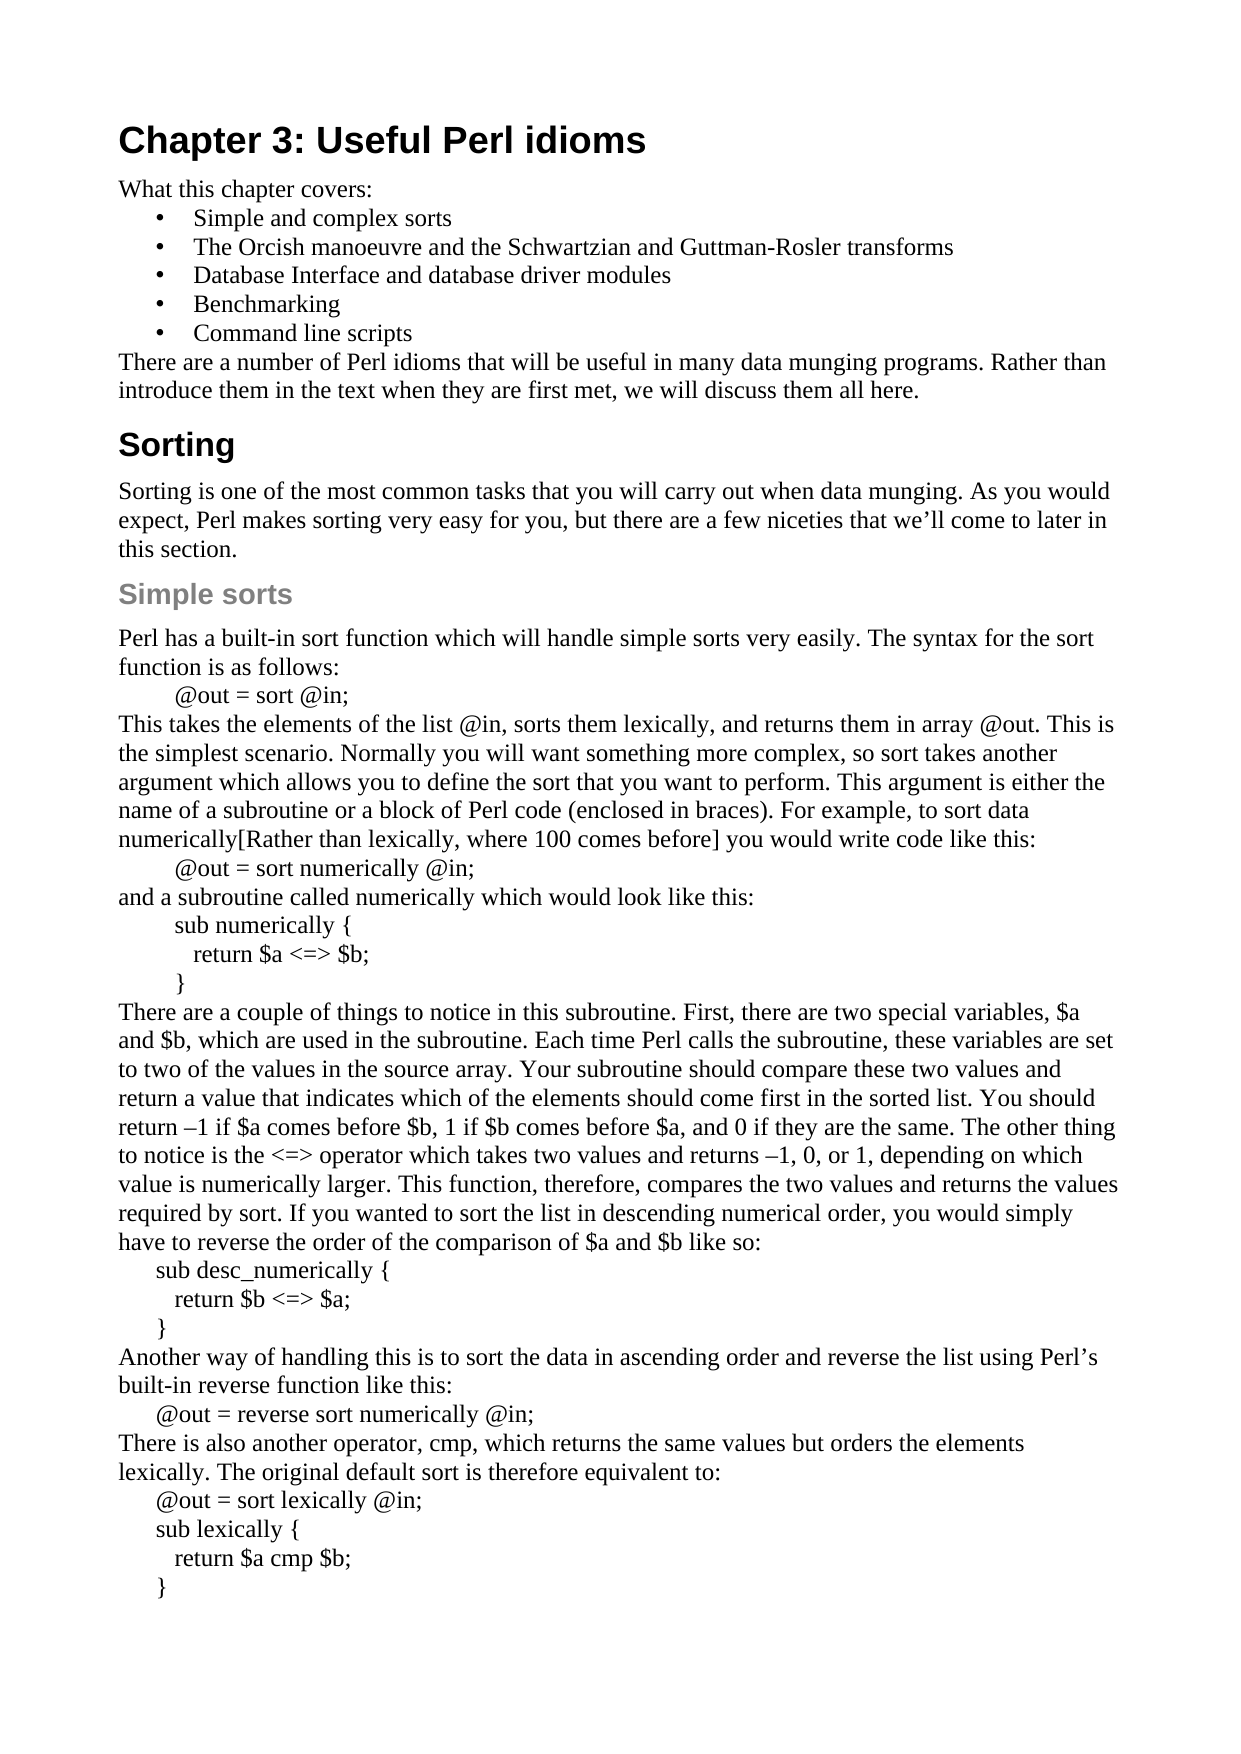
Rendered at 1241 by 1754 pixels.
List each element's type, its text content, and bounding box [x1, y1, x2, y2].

text What this chapter covers: [118, 174, 1122, 203]
text return $a <=> $b; [118, 939, 1122, 968]
text Another way of handling this is to sort the data in ascending order and reverse the list using Perl’s built-in reverse function like this: [118, 1342, 1122, 1399]
text Sorting is one of the most common tasks that you will carry out when data munging. As you would expect, Perl makes sorting very easy for you, but there are a few niceties that we’ll come to later in this section. [118, 476, 1122, 562]
text } [118, 968, 1122, 997]
text This takes the elements of the list @in, sorts them lexically, and returns them in array @out. This is the simplest scenario. Normally you will want something more complex, so sort takes another argument which allows you to define the sort that you want to perform. This argument is either the name of a subroutine or a block of Perl code (enclosed in braces). For example, to sort data numerically[Rather than lexically, where 100 comes before] you would write code like this: [118, 709, 1122, 853]
text There are a number of Perl idioms that will be useful in many data munging programs. Rather than introduce them in the text when they are first met, we will discuss them all here. [118, 347, 1122, 404]
subtitle Sorting [118, 425, 1122, 464]
text sub desc_numerically { [118, 1256, 1122, 1284]
text and a subroutine called numerically which would look like this: [118, 882, 1122, 911]
list Simple and complex sorts [156, 203, 1122, 232]
list Database Interface and database driver modules [156, 261, 1122, 289]
text @out = sort numerically @in; [118, 853, 1122, 882]
subtitle Simple sorts [118, 577, 1122, 611]
list Command line scripts [156, 318, 1122, 347]
text } [118, 1572, 1122, 1601]
text return $a cmp $b; [118, 1543, 1122, 1572]
text Perl has a built-in sort function which will handle simple sorts very easily. The syntax for the sort function is as follows: [118, 623, 1122, 681]
text There is also another operator, cmp, which returns the same values but orders the elements lexically. The original default sort is therefore equivalent to: [118, 1428, 1122, 1486]
text } [118, 1313, 1122, 1342]
list The Orcish manoeuvre and the Schwartzian and Guttman-Rosler transforms [156, 232, 1122, 261]
text @out = sort lexically @in; [118, 1486, 1122, 1514]
text @out = reverse sort numerically @in; [118, 1399, 1122, 1428]
text @out = sort @in; [118, 681, 1122, 709]
text There are a couple of things to notice in this subroutine. First, there are two special variables, $a and $b, which are used in the subroutine. Each time Perl calls the subroutine, these variables are set to two of the values in the source array. Your subroutine should compare these two values and return a value that indicates which of the elements should come first in the sorted list. You should return –1 if $a comes before $b, 1 if $b comes before $a, and 0 if they are the same. The other thing to notice is the <=> operator which takes two values and returns –1, 0, or 1, depending on which value is numerically larger. This function, therefore, compares the two values and returns the values required by sort. If you wanted to sort the list in descending numerical order, you would simply have to reverse the order of the comparison of $a and $b like so: [118, 997, 1122, 1256]
subtitle Chapter 3: Useful Perl idioms [118, 118, 1122, 162]
text sub lexically { [118, 1514, 1122, 1543]
list Benchmarking [156, 289, 1122, 318]
text return $b <=> $a; [118, 1284, 1122, 1313]
text sub numerically { [118, 911, 1122, 939]
